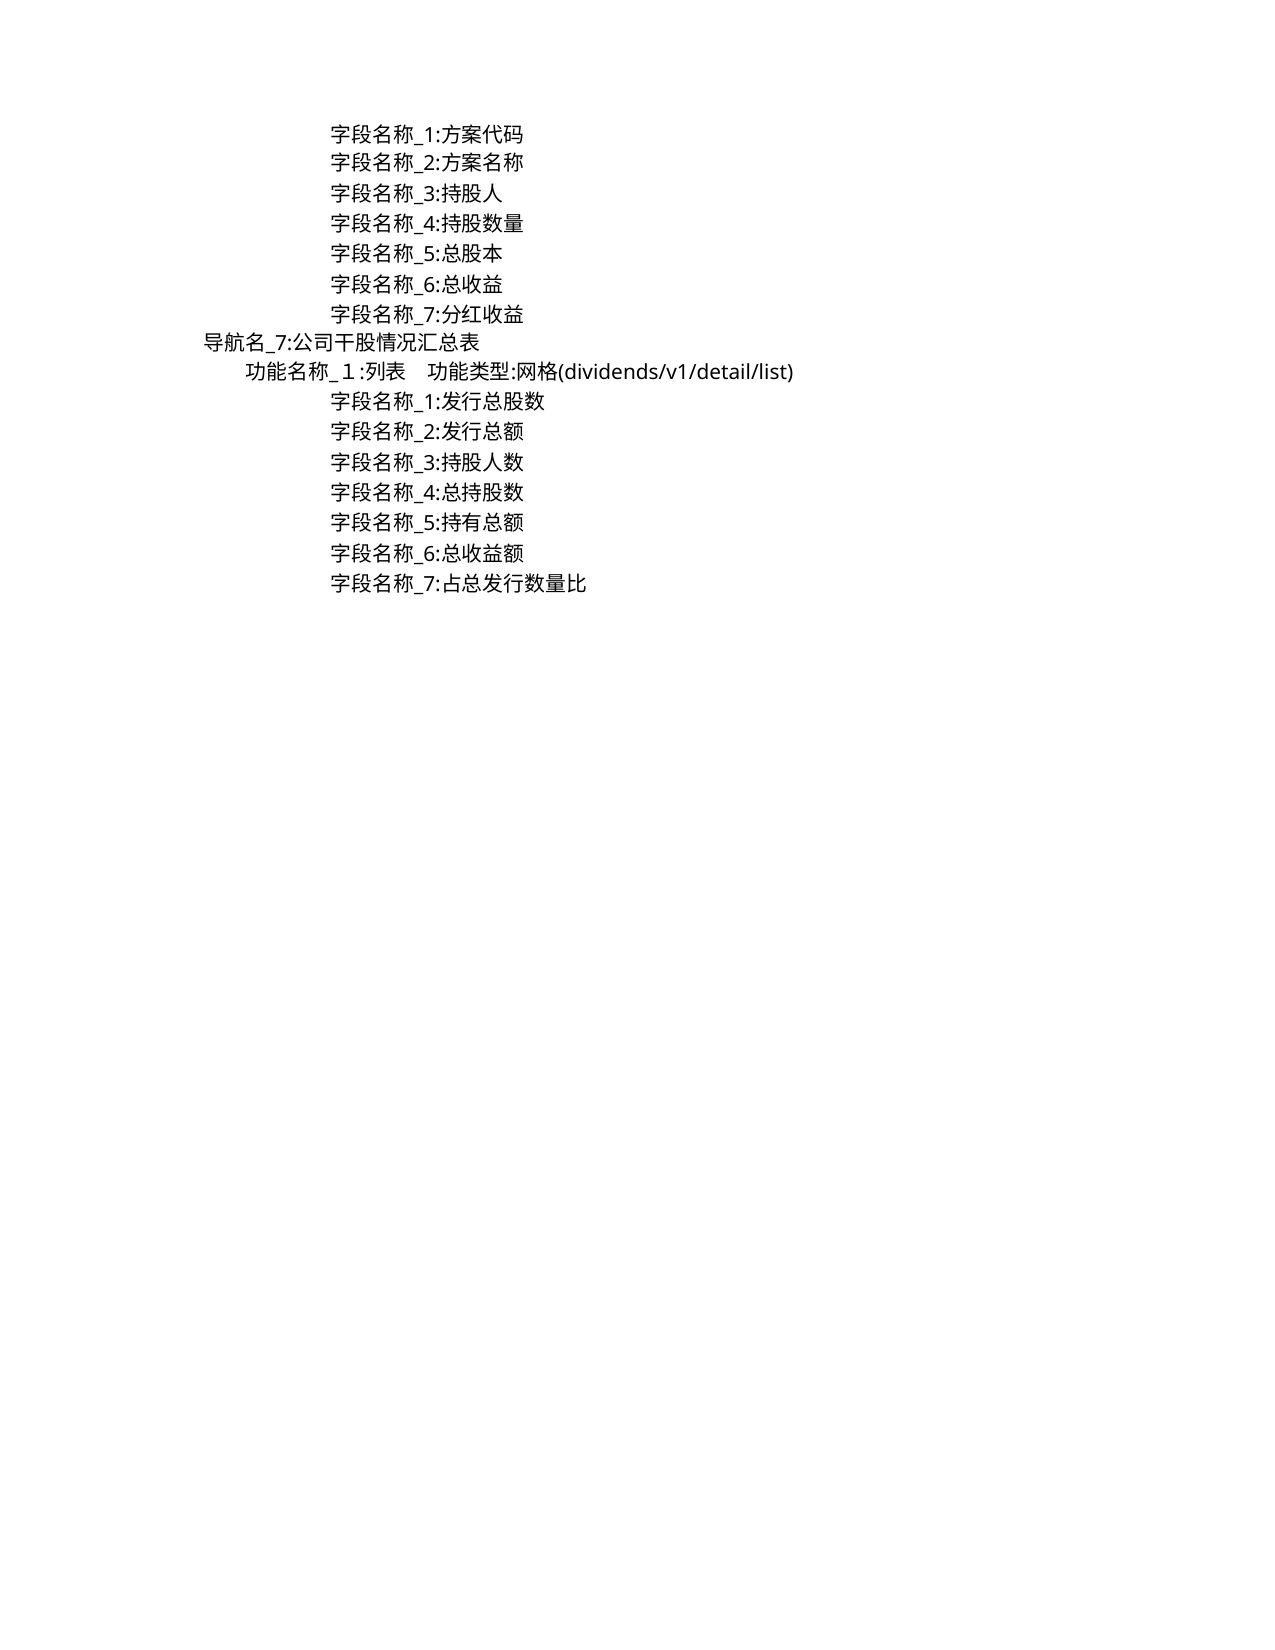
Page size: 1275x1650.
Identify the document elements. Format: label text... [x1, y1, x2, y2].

text 字段名称_1:发行总股数 [118, 385, 1157, 416]
text 字段名称_5:持有总额 [118, 507, 1157, 537]
text 字段名称_3:持股人 [118, 177, 1157, 207]
text 字段名称_1:方案代码 [118, 118, 1157, 148]
text 字段名称_7:占总发行数量比 [118, 567, 1157, 597]
text 字段名称_7:分红收益 [118, 298, 1157, 328]
text 字段名称_6:总收益 [118, 268, 1157, 298]
text 功能名称_１:列表 功能类型:网格(dividends/v1/detail/list) [118, 357, 1157, 385]
text 字段名称_3:持股人数 [118, 446, 1157, 476]
text 导航名_7:公司干股情况汇总表 [118, 328, 1157, 357]
text 字段名称_5:总股本 [118, 237, 1157, 268]
text 字段名称_2:发行总额 [118, 416, 1157, 446]
text 字段名称_4:总持股数 [118, 476, 1157, 507]
text 字段名称_6:总收益额 [118, 537, 1157, 567]
text 字段名称_4:持股数量 [118, 207, 1157, 237]
text 字段名称_2:方案名称 [118, 148, 1157, 177]
